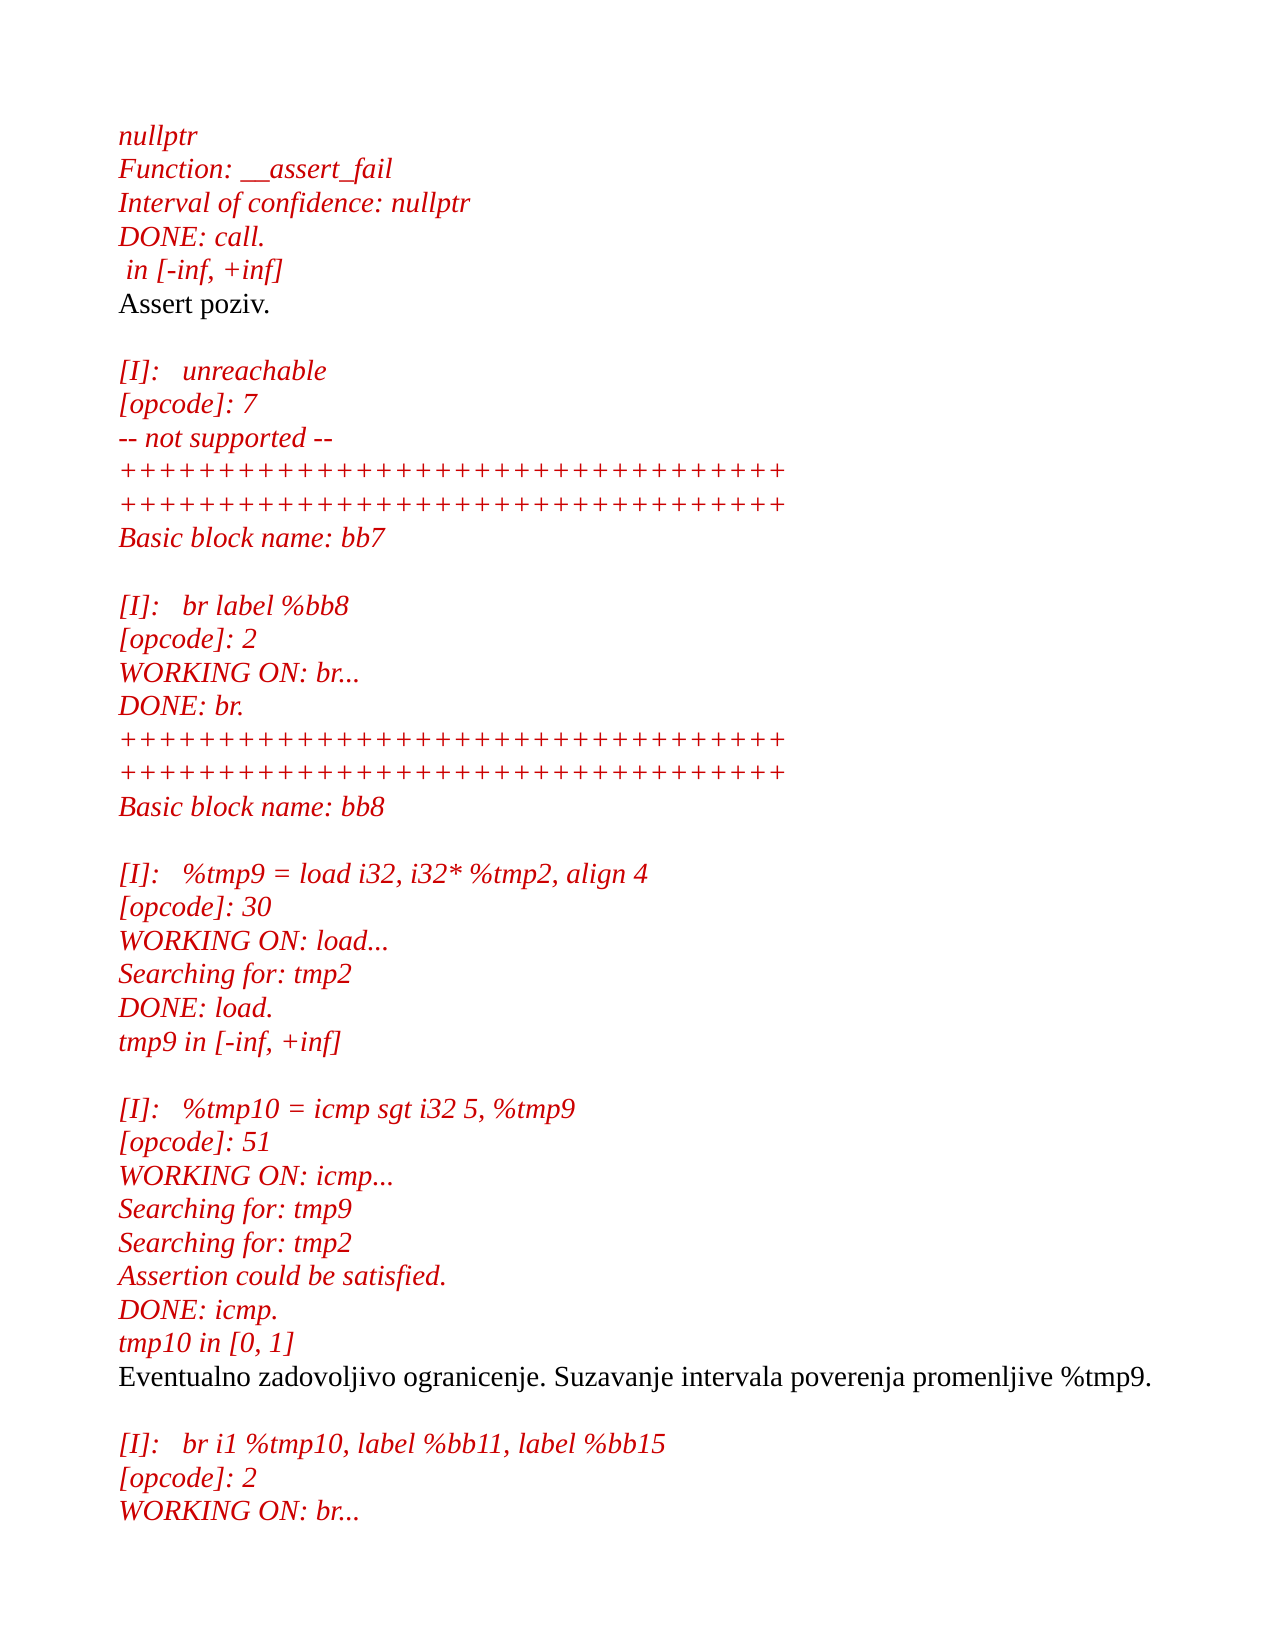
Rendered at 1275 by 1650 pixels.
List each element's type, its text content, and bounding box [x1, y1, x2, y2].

text DONE: load. [118, 990, 1157, 1024]
text ++++++++++++++++++++++++++++++++++ [118, 722, 1157, 755]
text ++++++++++++++++++++++++++++++++++ [118, 755, 1157, 789]
text WORKING ON: load... [118, 923, 1157, 957]
text Basic block name: bb7 [118, 521, 1157, 554]
text [I]: unreachable [118, 353, 1157, 386]
text Assert poziv. [118, 286, 1157, 319]
text [I]: %tmp10 = icmp sgt i32 5, %tmp9 [118, 1091, 1157, 1124]
text WORKING ON: br... [118, 655, 1157, 688]
text Assertion could be satisfied. [118, 1258, 1157, 1292]
text Interval of confidence: nullptr [118, 185, 1157, 219]
text Searching for: tmp2 [118, 957, 1157, 990]
text [opcode]: 30 [118, 889, 1157, 923]
text Function: __assert_fail [118, 152, 1157, 185]
text nullptr [118, 118, 1157, 152]
text -- not supported -- [118, 420, 1157, 453]
text [I]: %tmp9 = load i32, i32* %tmp2, align 4 [118, 856, 1157, 889]
text Basic block name: bb8 [118, 789, 1157, 822]
text WORKING ON: icmp... [118, 1158, 1157, 1191]
text [opcode]: 2 [118, 621, 1157, 655]
text DONE: call. [118, 219, 1157, 252]
text WORKING ON: br... [118, 1493, 1157, 1527]
text [I]: br label %bb8 [118, 588, 1157, 621]
text [opcode]: 51 [118, 1124, 1157, 1158]
text Searching for: tmp9 [118, 1191, 1157, 1225]
text Eventualno zadovoljivo ogranicenje. Suzavanje intervala poverenja promenljive %tmp9. [118, 1359, 1157, 1393]
text tmp9 in [-inf, +inf] [118, 1024, 1157, 1057]
text in [-inf, +inf] [118, 252, 1157, 286]
text [opcode]: 7 [118, 386, 1157, 420]
text ++++++++++++++++++++++++++++++++++ [118, 453, 1157, 487]
text tmp10 in [0, 1] [118, 1326, 1157, 1359]
text Searching for: tmp2 [118, 1225, 1157, 1258]
text DONE: icmp. [118, 1292, 1157, 1326]
text [I]: br i1 %tmp10, label %bb11, label %bb15 [118, 1426, 1157, 1460]
text [opcode]: 2 [118, 1460, 1157, 1493]
text ++++++++++++++++++++++++++++++++++ [118, 487, 1157, 521]
text DONE: br. [118, 688, 1157, 722]
